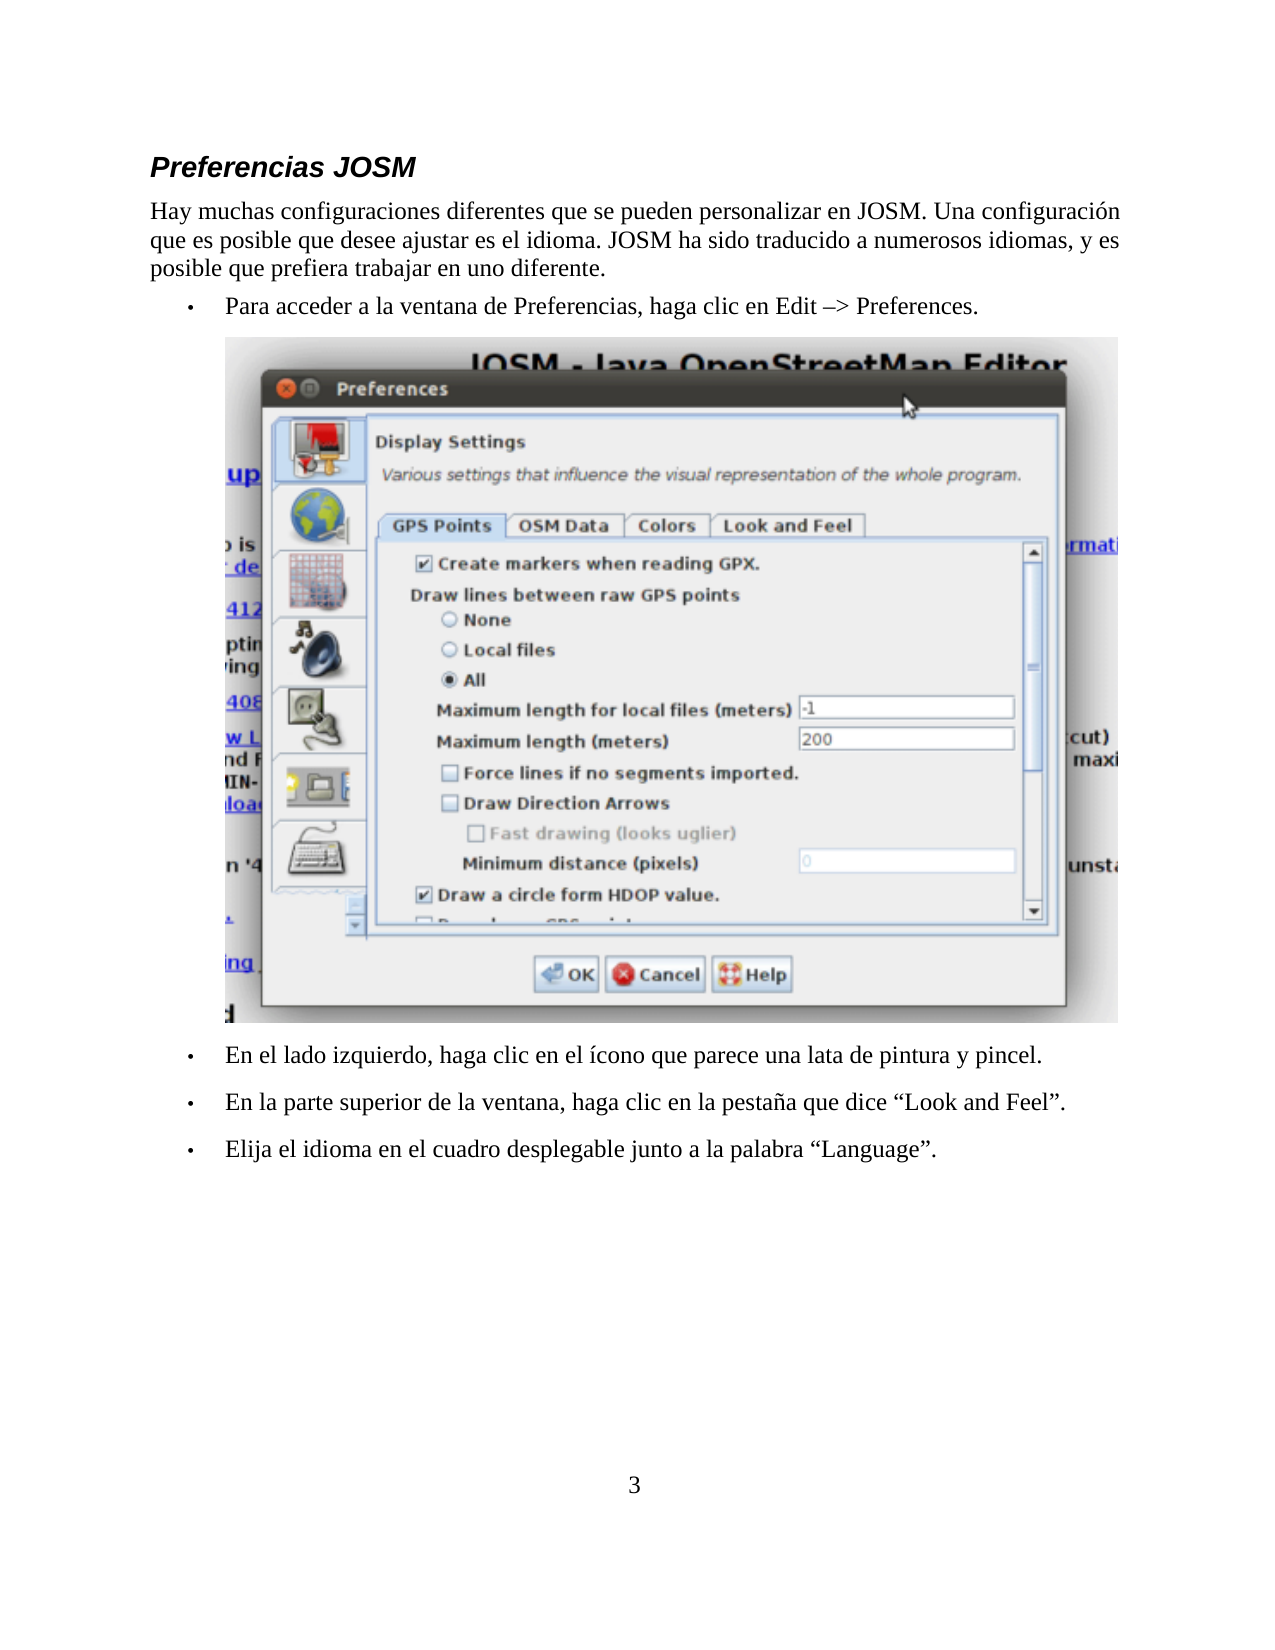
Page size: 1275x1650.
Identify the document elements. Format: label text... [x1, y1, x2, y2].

list En el lado izquierdo, haga clic en el ícono que parece una lata de pintura y pincel. [187, 1040, 1125, 1069]
list En la parte superior de la ventana, haga clic en la pestaña que dice “Look and Feel”. [187, 1087, 1125, 1116]
picture [225, 337, 1118, 1023]
subtitle Preferencias JOSM [150, 150, 1125, 183]
list Para acceder a la ventana de Preferencias, haga clic en Edit –> Preferences. [187, 291, 1125, 320]
text Hay muchas configuraciones diferentes que se pueden personalizar en JOSM. Una configuración que es posible que desee ajustar es el idioma. JOSM ha sido traducido a numerosos idiomas, y es posible que prefiera trabajar en uno diferente. [150, 196, 1125, 282]
list Elija el idioma en el cuadro desplegable junto a la palabra “Language”. [187, 1134, 1125, 1162]
